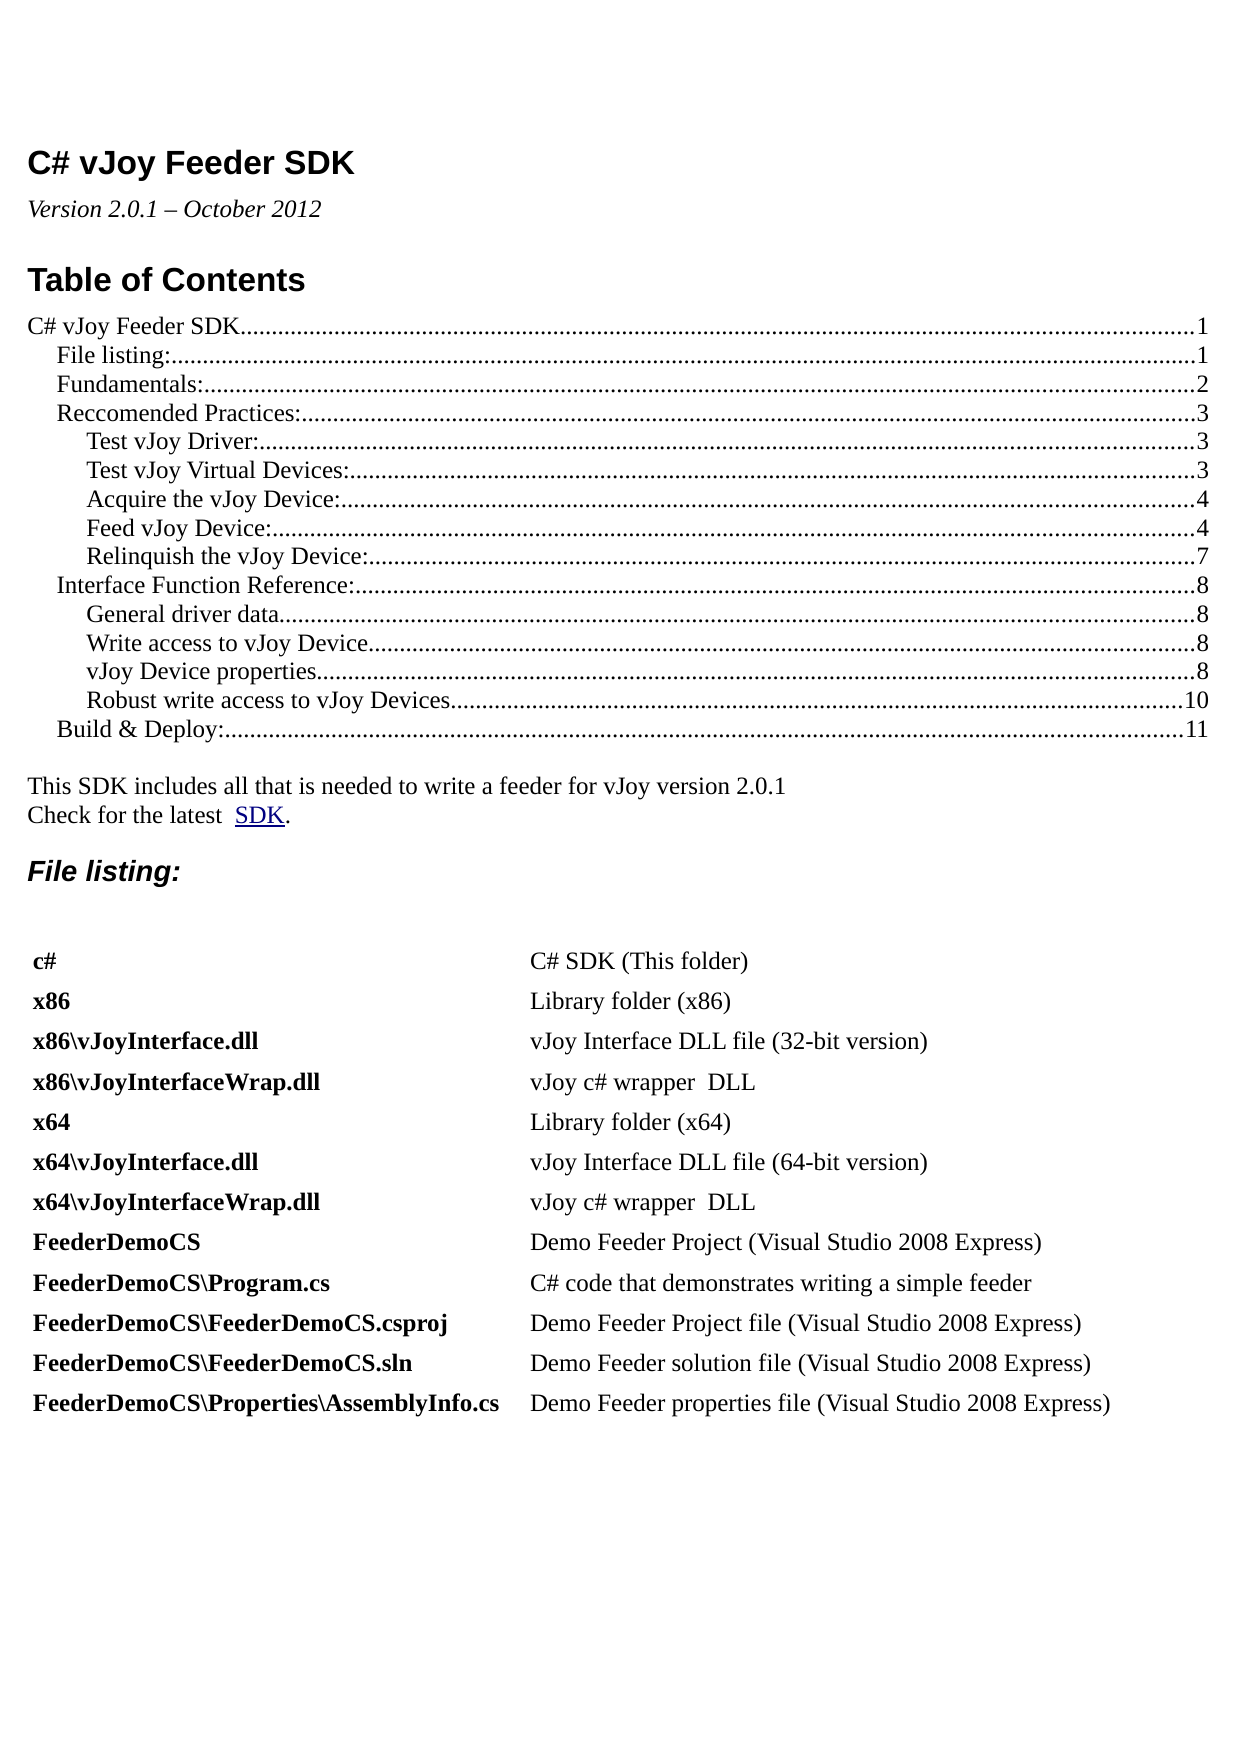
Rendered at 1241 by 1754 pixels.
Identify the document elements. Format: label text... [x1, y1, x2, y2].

text Fundamentals: 2 [56, 369, 1209, 398]
table_cell vJoy Interface DLL file (64-bit version) [524, 1141, 1209, 1181]
text This SDK includes all that is needed to write a feeder for vJoy version 2.0.1 [27, 771, 1209, 800]
table_cell Demo Feeder Project file (Visual Studio 2008 Express) [524, 1302, 1209, 1342]
table_cell c# [27, 940, 524, 980]
table_cell FeederDemoCS\FeederDemoCS.csproj [27, 1302, 524, 1342]
table_cell vJoy Interface DLL file (32-bit version) [524, 1021, 1209, 1061]
table_cell C# SDK (This folder) [524, 940, 1209, 980]
table_cell x86\vJoyInterface.dll [27, 1021, 524, 1061]
text General driver data 8 [86, 599, 1209, 628]
table_cell FeederDemoCS\Program.cs [27, 1262, 524, 1302]
table_cell Demo Feeder properties file (Visual Studio 2008 Express) [524, 1383, 1209, 1423]
table_cell vJoy c# wrapper DLL [524, 1181, 1209, 1222]
text File listing: 1 [56, 340, 1209, 369]
table_cell x64\vJoyInterface.dll [27, 1141, 524, 1181]
table_cell x64 [27, 1101, 524, 1141]
text Check for the latest SDK. [27, 800, 1209, 829]
table_cell Demo Feeder Project (Visual Studio 2008 Express) [524, 1222, 1209, 1262]
table_cell vJoy c# wrapper DLL [524, 1061, 1209, 1101]
text Robust write access to vJoy Devices 10 [86, 685, 1209, 714]
subtitle File listing: [27, 854, 1209, 887]
text Test vJoy Driver: 3 [86, 426, 1209, 455]
table_cell x86 [27, 980, 524, 1021]
table_cell x64\vJoyInterfaceWrap.dll [27, 1181, 524, 1222]
text Build & Deploy: 11 [56, 714, 1209, 743]
text Relinquish the vJoy Device: 7 [86, 541, 1209, 570]
subtitle Table of Contents [27, 261, 1209, 299]
table_header FeederDemoCS\FeederDemoCS.sln [27, 1342, 524, 1382]
text C# vJoy Feeder SDK 1 [27, 311, 1209, 340]
text Test vJoy Virtual Devices: 3 [86, 455, 1209, 484]
text Acquire the vJoy Device: 4 [86, 484, 1209, 513]
text Reccomended Practices: 3 [56, 398, 1209, 426]
table_header Demo Feeder solution file (Visual Studio 2008 Express) [524, 1342, 1209, 1382]
table_cell Library folder (x64) [524, 1101, 1209, 1141]
table_cell FeederDemoCS [27, 1222, 524, 1262]
table_cell C# code that demonstrates writing a simple feeder [524, 1262, 1209, 1302]
text Feed vJoy Device: 4 [86, 513, 1209, 541]
text Interface Function Reference: 8 [56, 570, 1209, 599]
table_cell x86\vJoyInterfaceWrap.dll [27, 1061, 524, 1101]
text Write access to vJoy Device 8 [86, 628, 1209, 656]
text Version 2.0.1 – October 2012 [27, 194, 1209, 223]
text vJoy Device properties 8 [86, 656, 1209, 685]
table_cell Library folder (x86) [524, 980, 1209, 1021]
table_header [524, 900, 1209, 940]
table_header [27, 900, 524, 940]
subtitle C# vJoy Feeder SDK [27, 143, 1209, 182]
table_cell FeederDemoCS\Properties\AssemblyInfo.cs [27, 1383, 524, 1423]
